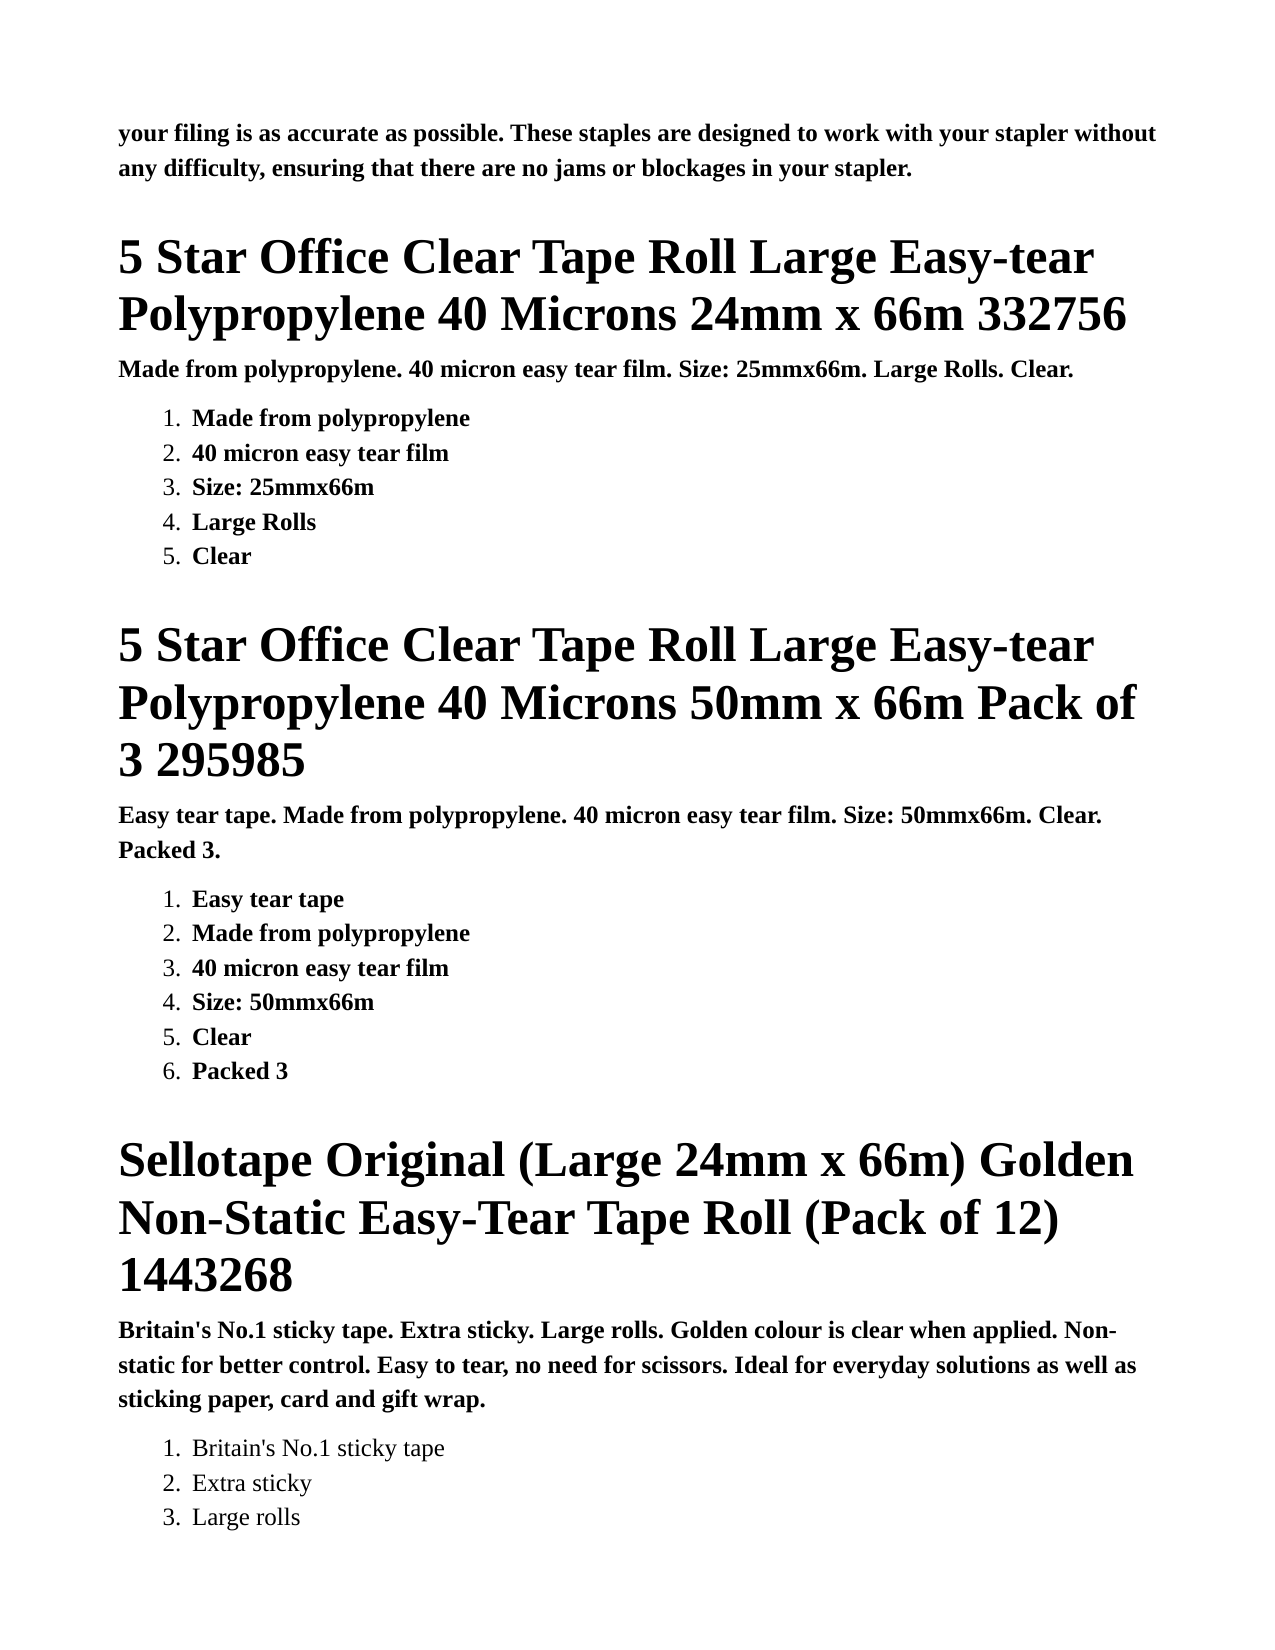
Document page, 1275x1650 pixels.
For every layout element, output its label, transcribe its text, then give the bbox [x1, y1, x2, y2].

list Made from polypropylene [162, 918, 1157, 947]
subtitle Sellotape Original (Large 24mm x 66m) Golden Non-Static Easy-Tear Tape Roll (Pack of 12) 1443268 [118, 1130, 1157, 1303]
list Clear [162, 1022, 1157, 1050]
list Large rolls [162, 1502, 1157, 1531]
list Size: 25mmx66m [162, 472, 1157, 501]
list Clear [162, 541, 1157, 570]
subtitle 5 Star Office Clear Tape Roll Large Easy-tear Polypropylene 40 Microns 24mm x 66m 332756 [118, 227, 1157, 342]
list Extra sticky [162, 1468, 1157, 1496]
text Made from polypropylene. 40 micron easy tear film. Size: 25mmx66m. Large Rolls. Clear. [118, 354, 1157, 383]
subtitle 5 Star Office Clear Tape Roll Large Easy-tear Polypropylene 40 Microns 50mm x 66m Pack of 3 295985 [118, 615, 1157, 788]
list Large Rolls [162, 507, 1157, 535]
list Made from polypropylene [162, 403, 1157, 432]
list Size: 50mmx66m [162, 987, 1157, 1016]
list Britain's No.1 sticky tape [162, 1433, 1157, 1462]
text your filing is as accurate as possible. These staples are designed to work with your stapler without any difficulty, ensuring that there are no jams or blockages in your stapler. [118, 118, 1157, 181]
list Packed 3 [162, 1056, 1157, 1085]
text Easy tear tape. Made from polypropylene. 40 micron easy tear film. Size: 50mmx66m. Clear. Packed 3. [118, 800, 1157, 863]
list 40 micron easy tear film [162, 438, 1157, 466]
list 40 micron easy tear film [162, 953, 1157, 981]
list Easy tear tape [162, 884, 1157, 912]
text Britain's No.1 sticky tape. Extra sticky. Large rolls. Golden colour is clear when applied. Non-static for better control. Easy to tear, no need for scissors. Ideal for everyday solutions as well as sticking paper, card and gift wrap. [118, 1315, 1157, 1413]
